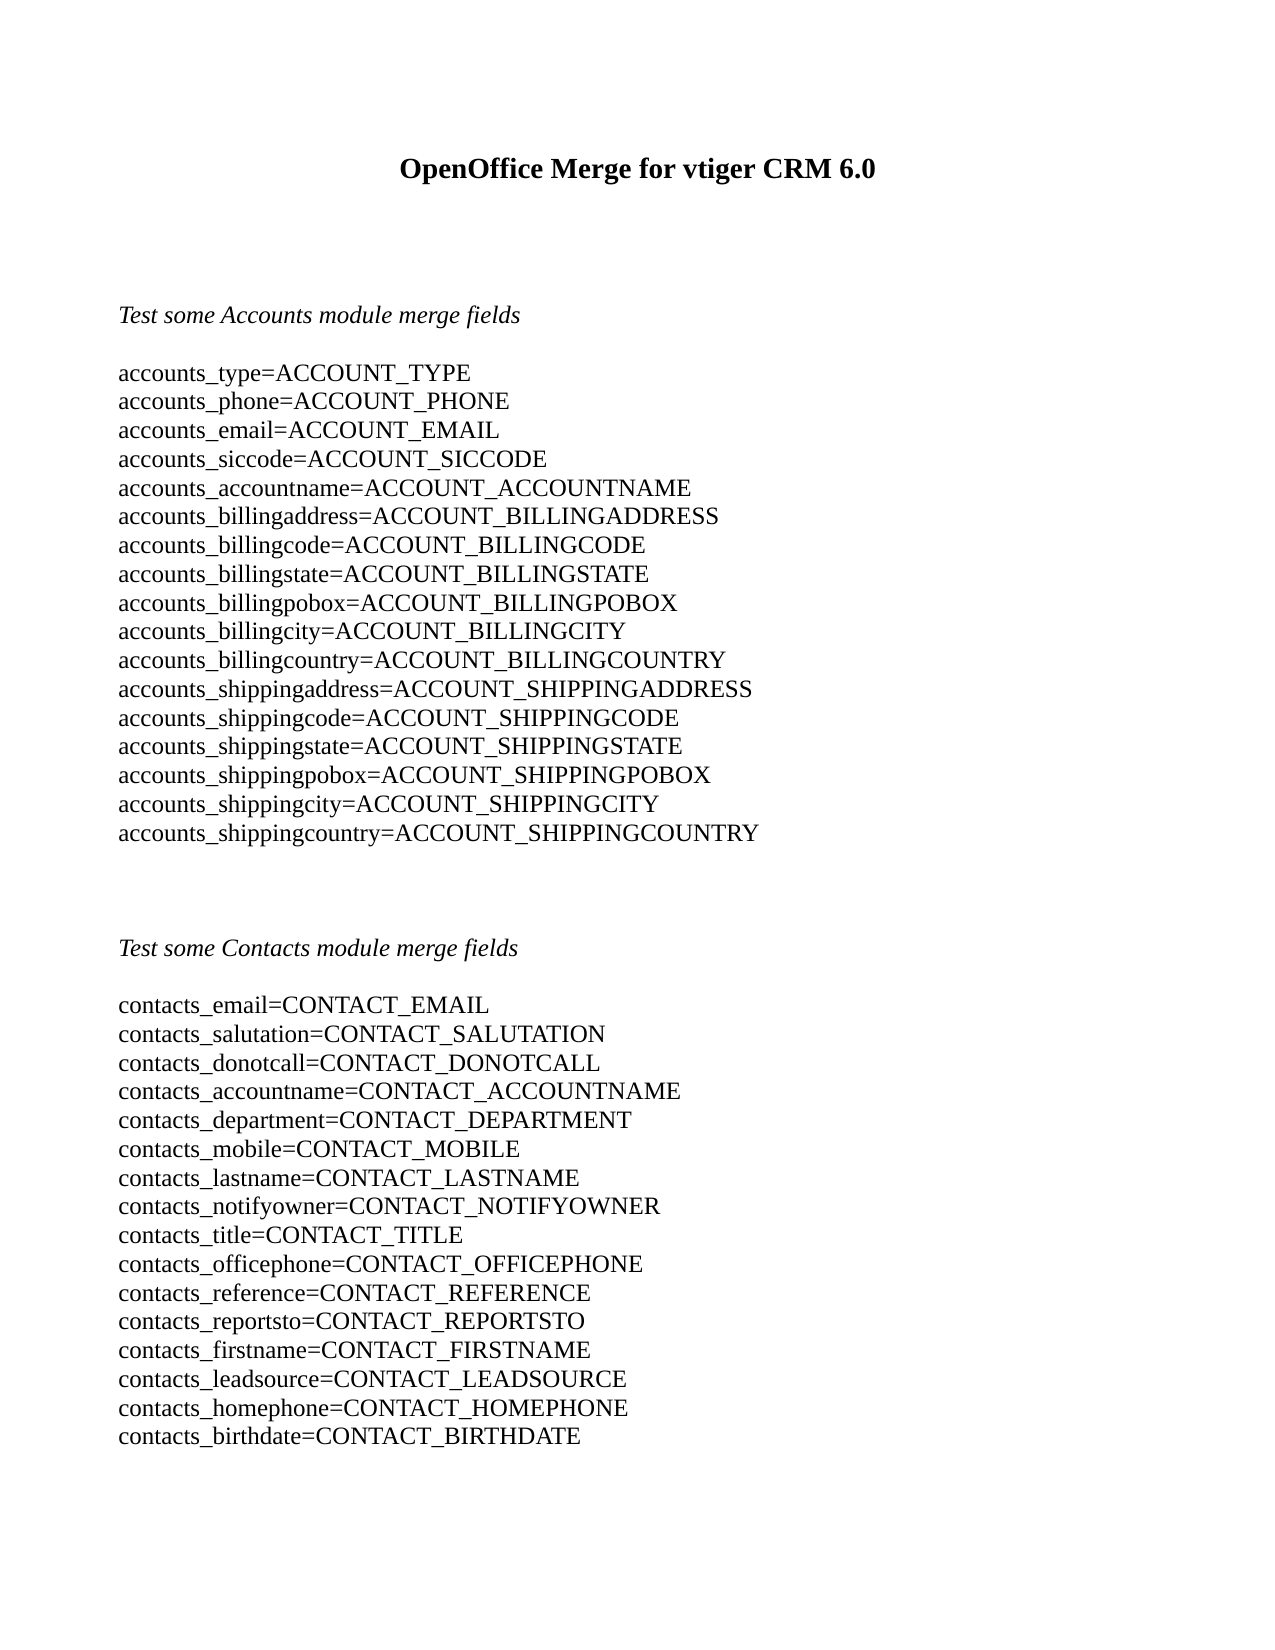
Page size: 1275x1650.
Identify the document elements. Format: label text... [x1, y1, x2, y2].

text accounts_email=ACCOUNT_EMAIL [118, 415, 1157, 444]
text accounts_accountname=ACCOUNT_ACCOUNTNAME [118, 473, 1157, 501]
text contacts_accountname=CONTACT_ACCOUNTNAME [118, 1076, 1157, 1105]
text accounts_siccode=ACCOUNT_SICCODE [118, 444, 1157, 473]
text accounts_billingpobox=ACCOUNT_BILLINGPOBOX [118, 588, 1157, 616]
text contacts_lastname=CONTACT_LASTNAME [118, 1163, 1157, 1191]
text accounts_phone=ACCOUNT_PHONE [118, 386, 1157, 415]
text accounts_billingcode=ACCOUNT_BILLINGCODE [118, 530, 1157, 559]
text contacts_mobile=CONTACT_MOBILE [118, 1134, 1157, 1163]
text accounts_shippingpobox=ACCOUNT_SHIPPINGPOBOX [118, 760, 1157, 789]
text Test some Accounts module merge fields [118, 300, 1157, 329]
text accounts_shippingstate=ACCOUNT_SHIPPINGSTATE [118, 731, 1157, 760]
text Test some Contacts module merge fields [118, 933, 1157, 961]
text contacts_title=CONTACT_TITLE [118, 1220, 1157, 1249]
text accounts_billingcity=ACCOUNT_BILLINGCITY [118, 616, 1157, 645]
text accounts_shippingcode=ACCOUNT_SHIPPINGCODE [118, 703, 1157, 731]
text contacts_firstname=CONTACT_FIRSTNAME [118, 1335, 1157, 1364]
text contacts_notifyowner=CONTACT_NOTIFYOWNER [118, 1191, 1157, 1220]
text accounts_billingcountry=ACCOUNT_BILLINGCOUNTRY [118, 645, 1157, 674]
text contacts_donotcall=CONTACT_DONOTCALL [118, 1048, 1157, 1076]
text accounts_shippingcity=ACCOUNT_SHIPPINGCITY [118, 789, 1157, 818]
text accounts_shippingcountry=ACCOUNT_SHIPPINGCOUNTRY [118, 818, 1157, 846]
text contacts_birthdate=CONTACT_BIRTHDATE [118, 1421, 1157, 1450]
text accounts_type=ACCOUNT_TYPE [118, 358, 1157, 386]
text contacts_homephone=CONTACT_HOMEPHONE [118, 1393, 1157, 1421]
text contacts_officephone=CONTACT_OFFICEPHONE [118, 1249, 1157, 1278]
text contacts_department=CONTACT_DEPARTMENT [118, 1105, 1157, 1134]
text contacts_leadsource=CONTACT_LEADSOURCE [118, 1364, 1157, 1393]
text contacts_reference=CONTACT_REFERENCE [118, 1278, 1157, 1306]
text contacts_email=CONTACT_EMAIL [118, 990, 1157, 1019]
text accounts_billingaddress=ACCOUNT_BILLINGADDRESS [118, 501, 1157, 530]
text accounts_billingstate=ACCOUNT_BILLINGSTATE [118, 559, 1157, 588]
text accounts_shippingaddress=ACCOUNT_SHIPPINGADDRESS [118, 674, 1157, 703]
text contacts_salutation=CONTACT_SALUTATION [118, 1019, 1157, 1048]
text OpenOffice Merge for vtiger CRM 6.0 [118, 152, 1157, 185]
text contacts_reportsto=CONTACT_REPORTSTO [118, 1306, 1157, 1335]
